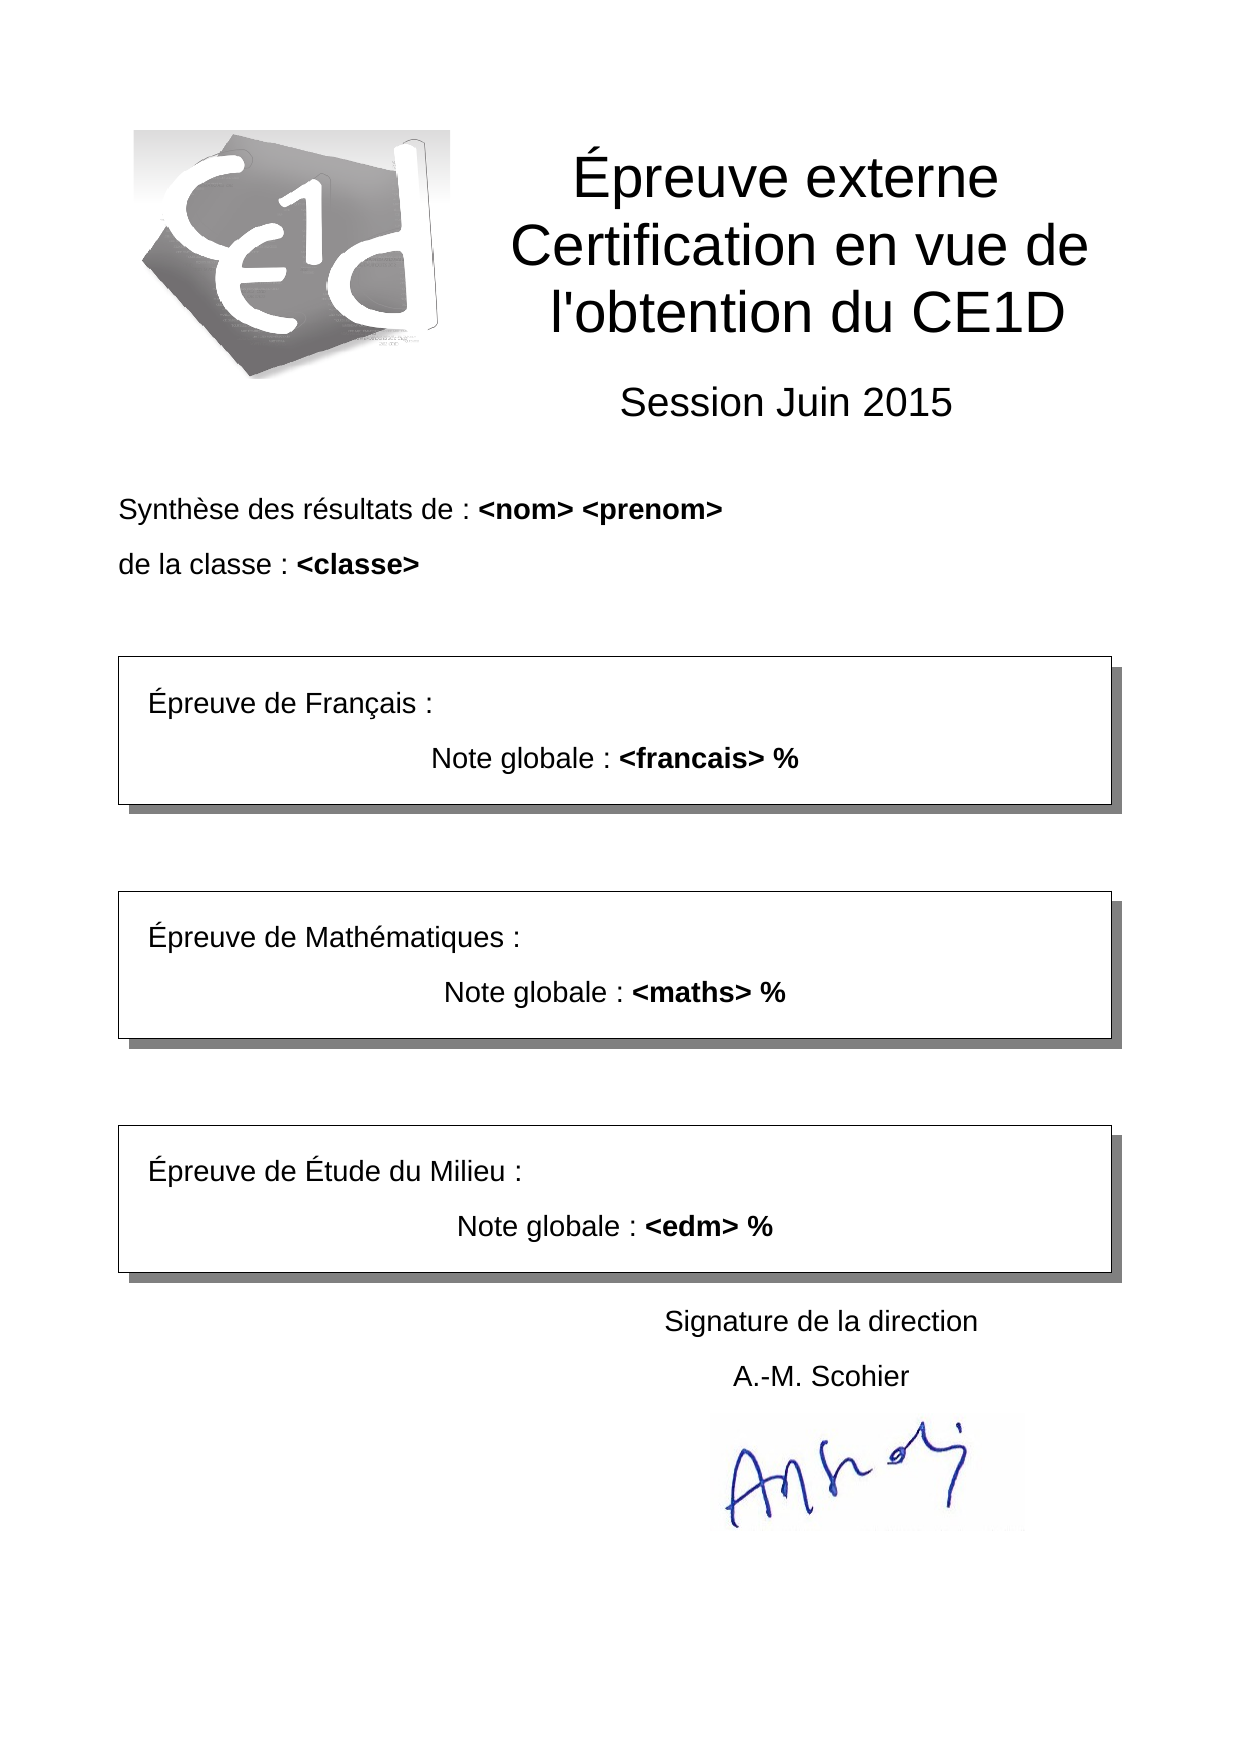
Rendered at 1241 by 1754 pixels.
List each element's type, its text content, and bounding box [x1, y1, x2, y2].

text A.-M. Scohier [118, 1359, 1122, 1392]
text Synthèse des résultats de­ : <nom> <prenom> [118, 492, 1122, 526]
text Note globale : <francais> % [119, 711, 1111, 804]
text Signature de la direction [118, 1304, 1122, 1338]
text Note globale : <edm> % [119, 1179, 1111, 1272]
text Note globale : <maths> % [119, 945, 1111, 1038]
text Épreuve de Étude du Milieu : [119, 1126, 1111, 1179]
subtitle [118, 143, 133, 344]
subtitle Session Juin 2015 [118, 378, 1122, 425]
text Épreuve de Français : [119, 657, 1111, 711]
picture [133, 130, 451, 379]
text de la classe : <classe> [118, 547, 1122, 580]
picture [710, 1413, 1025, 1531]
text Épreuve de Mathématiques : [119, 892, 1111, 945]
subtitle Épreuve externe Certification en vue de l'obtention du CE1D [451, 143, 1122, 344]
